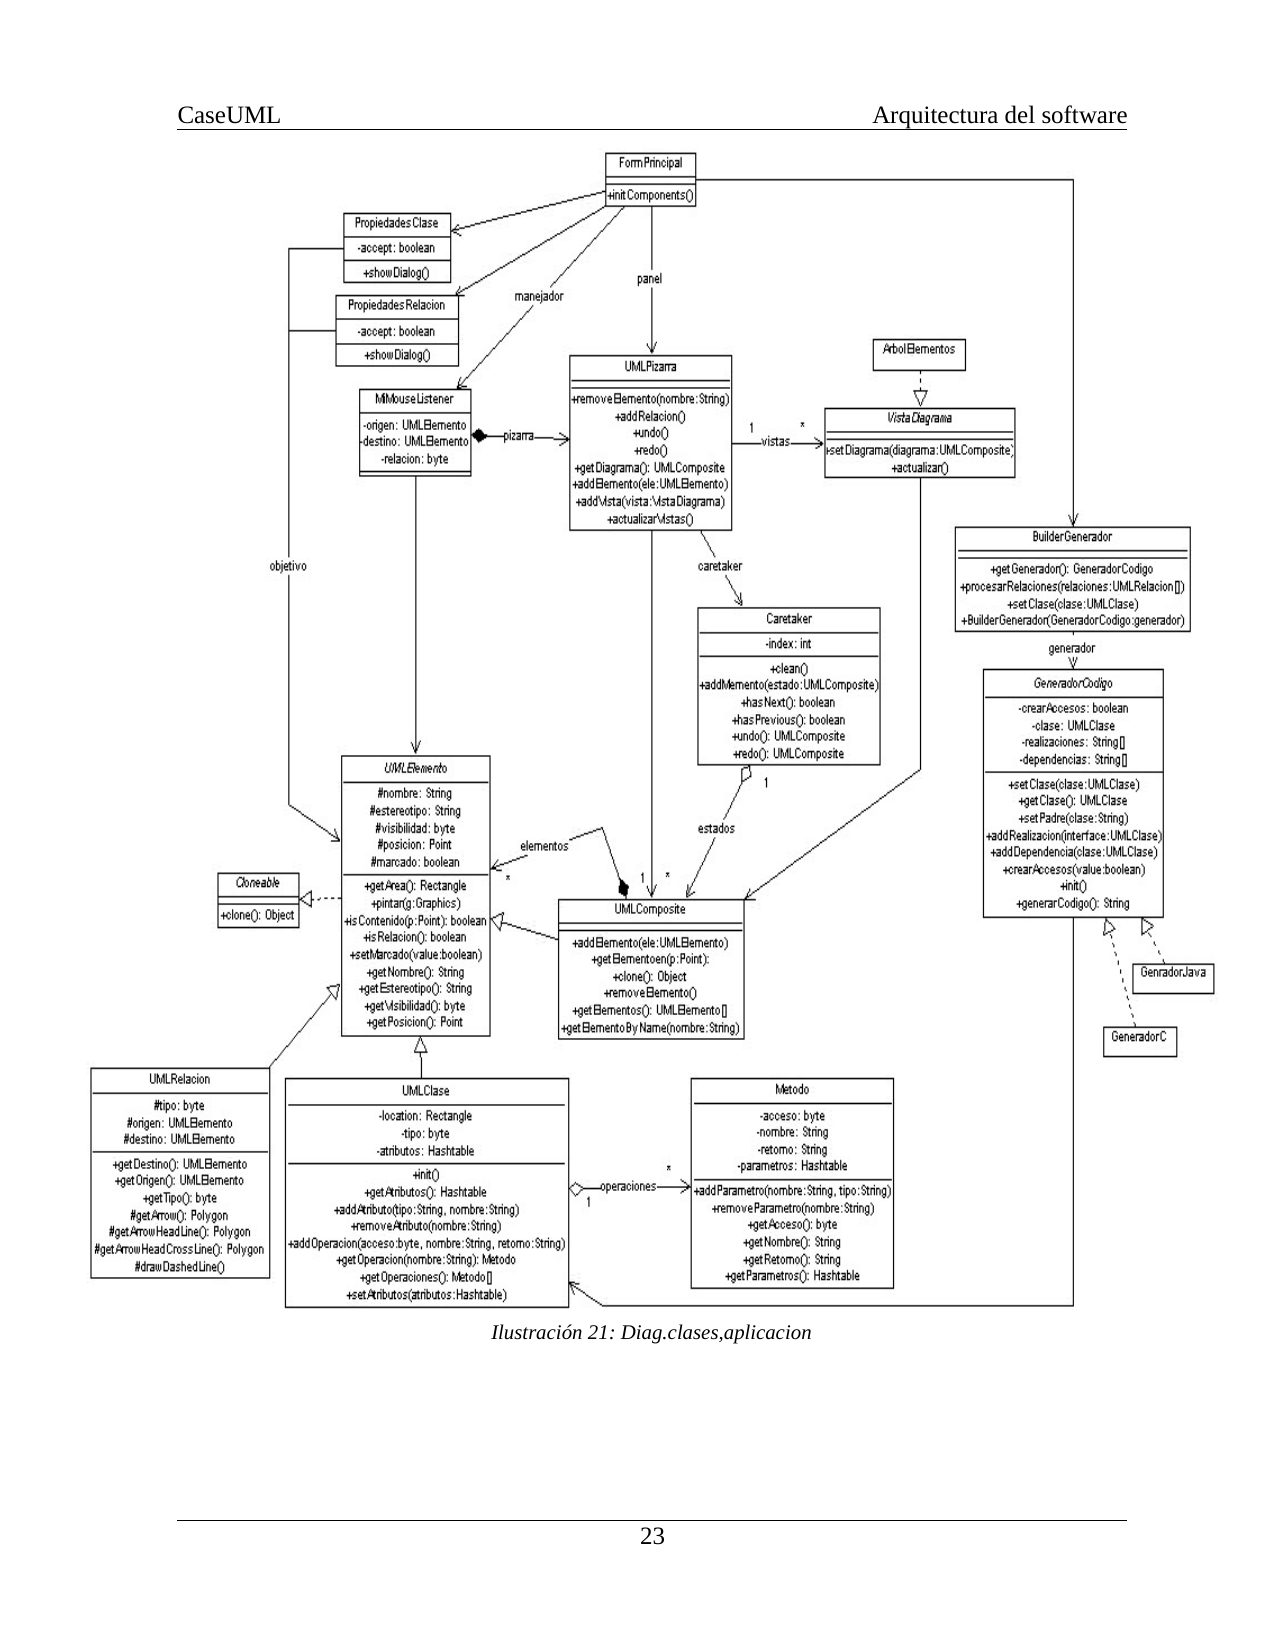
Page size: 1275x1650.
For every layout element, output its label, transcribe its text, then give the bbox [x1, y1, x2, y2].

text Ilustración 22: Diag.clases,aplicacion [177, 1320, 1127, 1344]
picture [86, 147, 1218, 1320]
